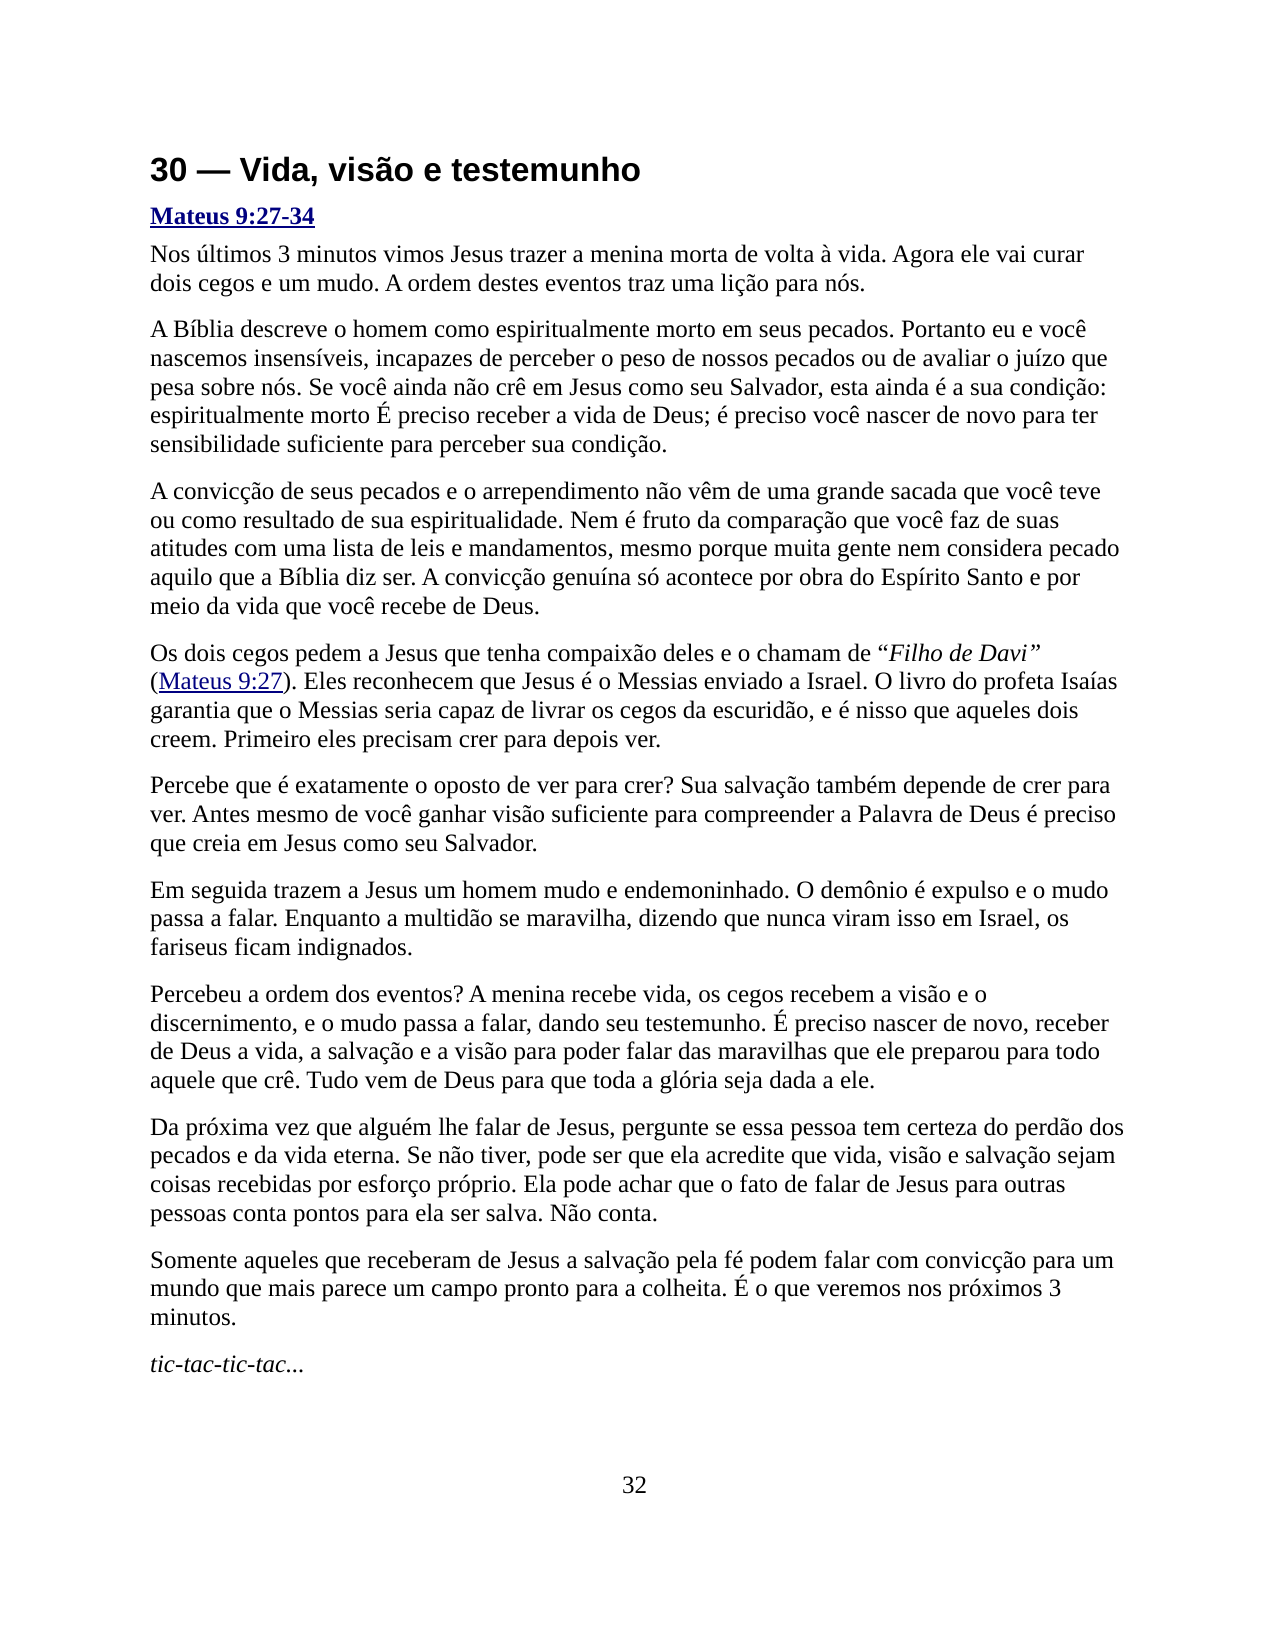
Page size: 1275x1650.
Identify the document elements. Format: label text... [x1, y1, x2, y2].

text A Bíblia descreve o homem como espiritualmente morto em seus pecados. Portanto eu e você nascemos insensíveis, incapazes de perceber o peso de nossos pecados ou de avaliar o juízo que pesa sobre nós. Se você ainda não crê em Jesus como seu Salvador, esta ainda é a sua condição: espiritualmente morto É preciso receber a vida de Deus; é preciso você nascer de novo para ter sensibilidade suficiente para perceber sua condição. [150, 314, 1125, 458]
text Percebeu a ordem dos eventos? A menina recebe vida, os cegos recebem a visão e o discernimento, e o mudo passa a falar, dando seu testemunho. É preciso nascer de novo, receber de Deus a vida, a salvação e a visão para poder falar das maravilhas que ele preparou para todo aquele que crê. Tudo vem de Deus para que toda a glória seja dada a ele. [150, 979, 1125, 1094]
text tic-tac-tic-tac... [150, 1349, 1125, 1378]
text Da próxima vez que alguém lhe falar de Jesus, pergunte se essa pessoa tem certeza do perdão dos pecados e da vida eterna. Se não tiver, pode ser que ela acredite que vida, visão e salvação sejam coisas recebidas por esforço próprio. Ela pode achar que o fato de falar de Jesus para outras pessoas conta pontos para ela ser salva. Não conta. [150, 1112, 1125, 1227]
text Em seguida trazem a Jesus um homem mudo e endemoninhado. O demônio é expulso e o mudo passa a falar. Enquanto a multidão se maravilha, dizendo que nunca viram isso em Israel, os fariseus ficam indignados. [150, 875, 1125, 961]
text Mateus 9:27-34 [150, 201, 1125, 230]
text Somente aqueles que receberam de Jesus a salvação pela fé podem falar com convicção para um mundo que mais parece um campo pronto para a colheita. É o que veremos nos próximos 3 minutos. [150, 1245, 1125, 1331]
text Nos últimos 3 minutos vimos Jesus trazer a menina morta de volta à vida. Agora ele vai curar dois cegos e um mudo. A ordem destes eventos traz uma lição para nós. [150, 239, 1125, 296]
text A convicção de seus pecados e o arrependimento não vêm de uma grande sacada que você teve ou como resultado de sua espiritualidade. Nem é fruto da comparação que você faz de suas atitudes com uma lista de leis e mandamentos, mesmo porque muita gente nem considera pecado aquilo que a Bíblia diz ser. A convicção genuína só acontece por obra do Espírito Santo e por meio da vida que você recebe de Deus. [150, 476, 1125, 620]
text Os dois cegos pedem a Jesus que tenha compaixão deles e o chamam de “Filho de Davi” (Mateus 9:27). Eles reconhecem que Jesus é o Messias enviado a Israel. O livro do profeta Isaías garantia que o Messias seria capaz de livrar os cegos da escuridão, e é nisso que aqueles dois creem. Primeiro eles precisam crer para depois ver. [150, 638, 1125, 753]
subtitle 30 — Vida, visão e testemunho [150, 150, 1125, 189]
text Percebe que é exatamente o oposto de ver para crer? Sua salvação também depende de crer para ver. Antes mesmo de você ganhar visão suficiente para compreender a Palavra de Deus é preciso que creia em Jesus como seu Salvador. [150, 771, 1125, 857]
